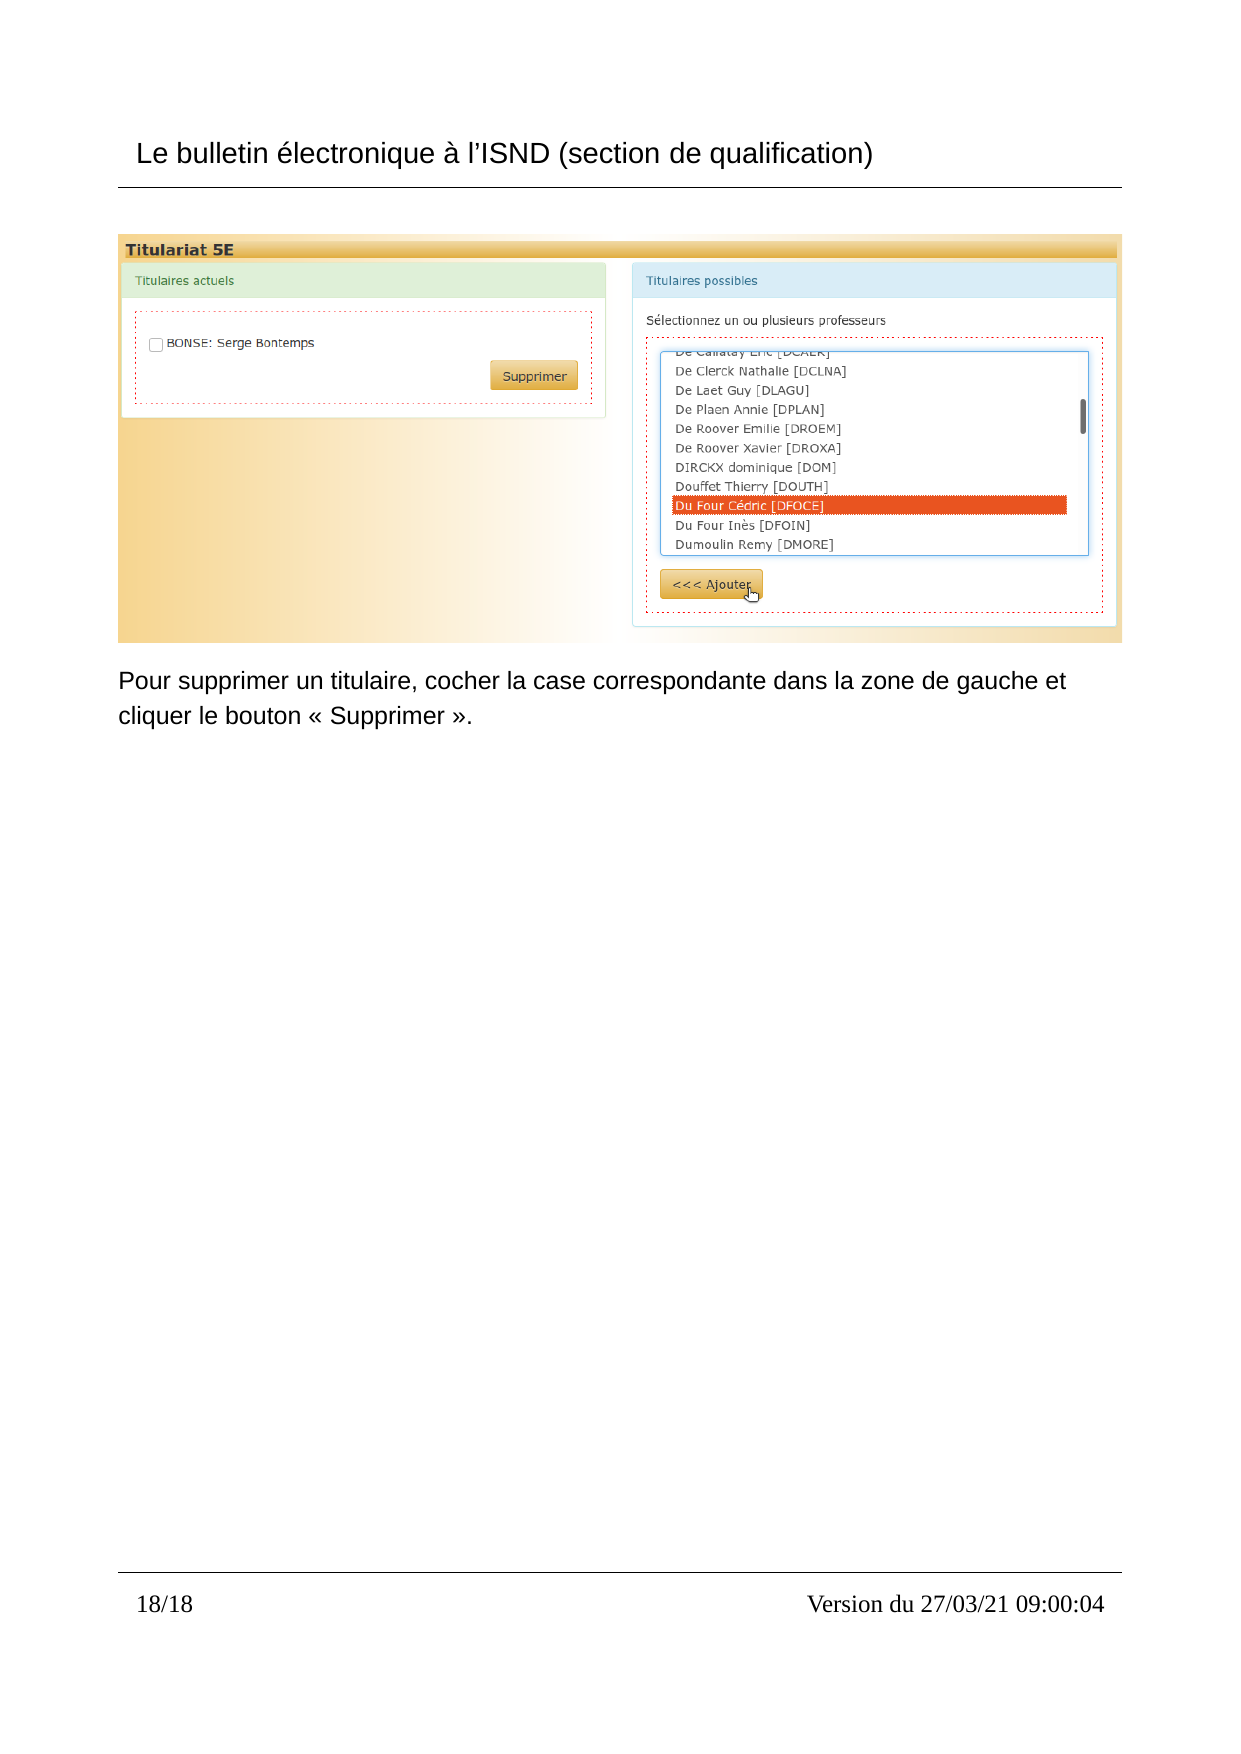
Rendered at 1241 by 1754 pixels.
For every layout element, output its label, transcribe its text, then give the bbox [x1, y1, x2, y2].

picture [118, 234, 1123, 643]
text [118, 217, 1122, 234]
text Pour supprimer un titulaire, cocher la case correspondante dans la zone de gauche et cliquer le bouton « Supprimer ». [118, 643, 1122, 729]
